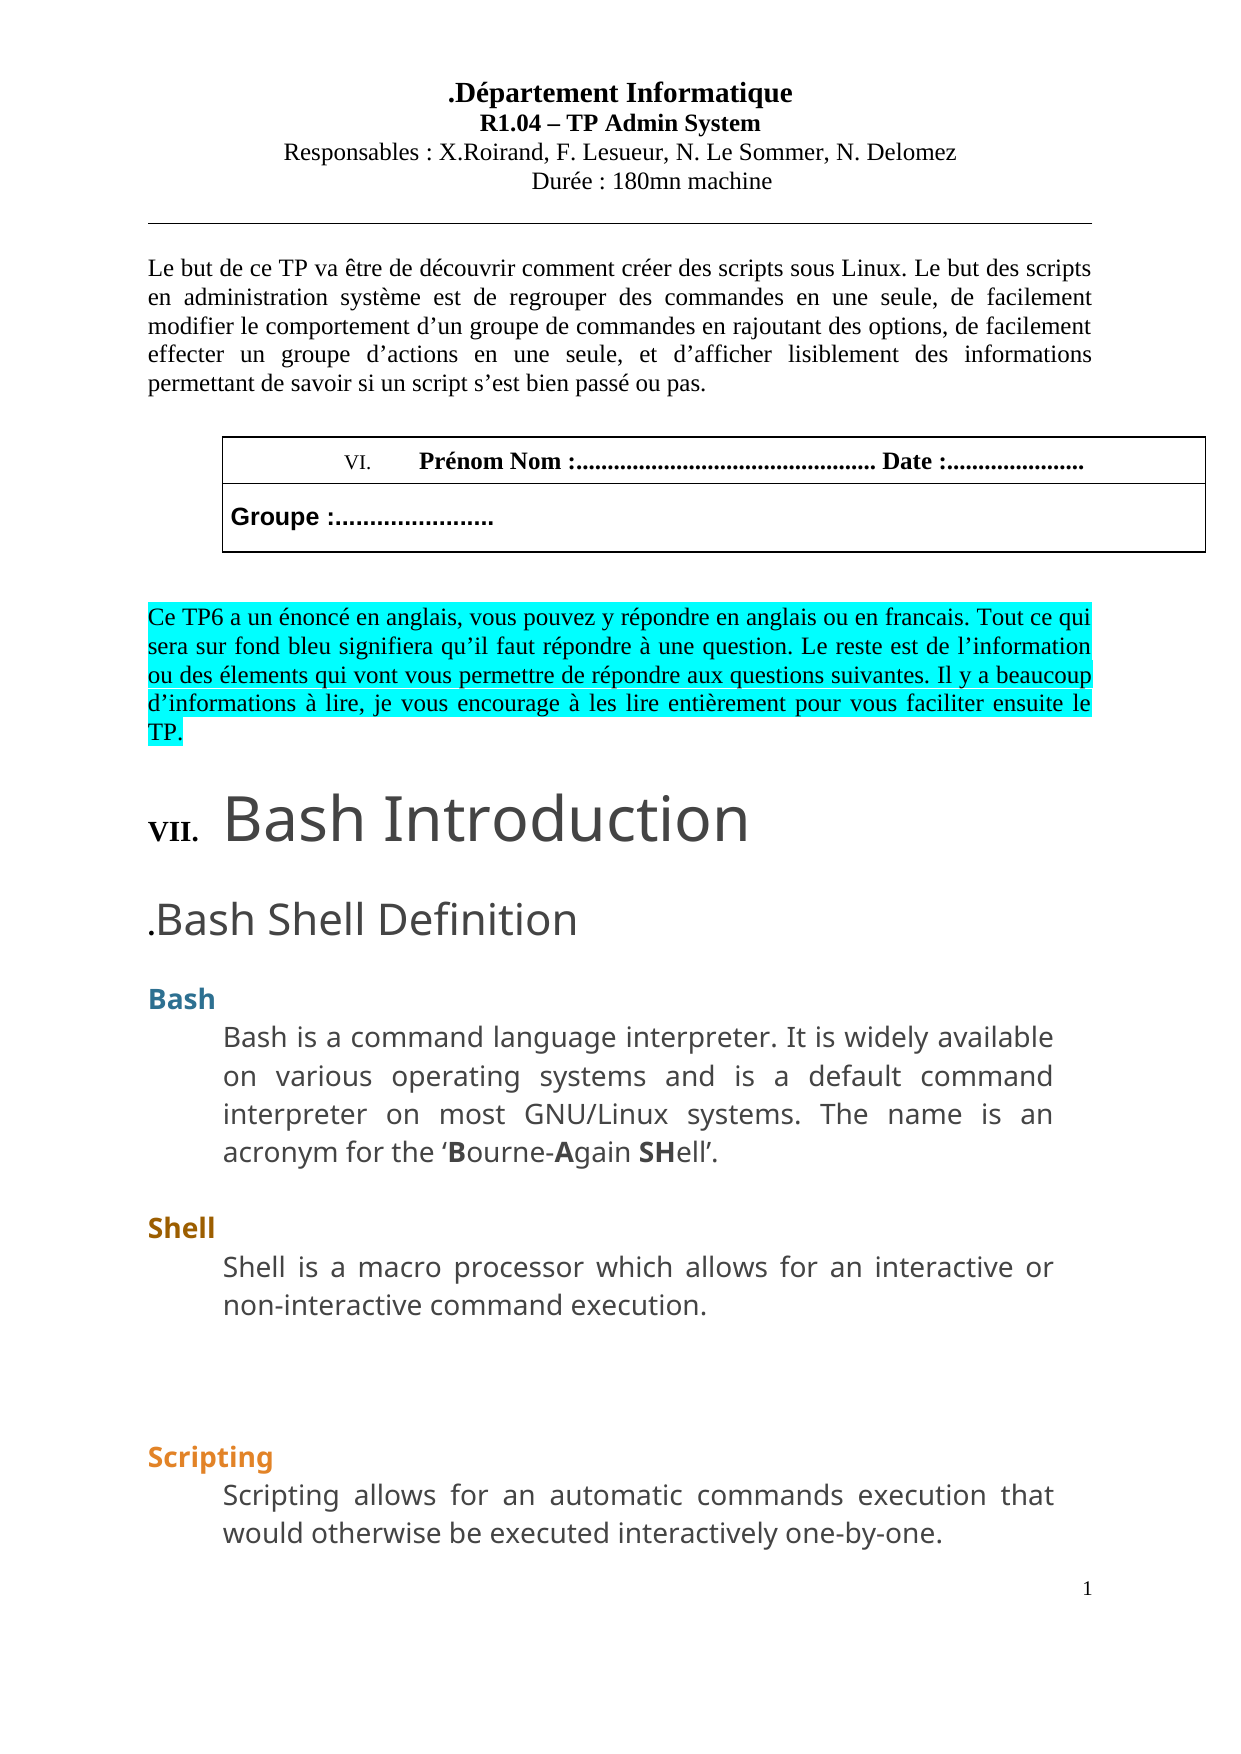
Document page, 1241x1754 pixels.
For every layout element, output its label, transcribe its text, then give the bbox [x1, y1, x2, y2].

subtitle Département Informatique [148, 75, 1092, 108]
text Bash [148, 979, 1092, 1018]
table_header Prénom Nom :................................................ Date :...................... [223, 438, 1205, 482]
text Bash is a command language interpreter. It is widely available on various operating systems and is a default command interpreter on most GNU/Linux systems. The name is an acronym for the ‘Bourne-Again SHell’. [223, 1018, 1055, 1171]
text R1.04 – TP Admin System [148, 108, 1092, 137]
text Le but de ce TP va être de découvrir comment créer des scripts sous Linux. Le but des scripts en administration système est de regrouper des commandes en une seule, de facilement modifier le comportement d’un groupe de commandes en rajoutant des options, de facilement effecter un groupe d’actions en une seule, et d’afficher lisiblement des informations permettant de savoir si un script s’est bien passé ou pas. [148, 253, 1092, 397]
text Scripting allows for an automatic commands execution that would otherwise be executed interactively one-by-one. [223, 1475, 1055, 1552]
subtitle Bash Introduction [148, 775, 1092, 860]
text Durée : 180mn machine [455, 166, 1092, 195]
subtitle Bash Shell Definition [148, 889, 1092, 948]
text Ce TP6 a un énoncé en anglais, vous pouvez y répondre en anglais ou en francais. Tout ce qui sera sur fond bleu signifiera qu’il faut répondre à une question. Le reste est de l’information ou des élements qui vont vous permettre de répondre aux questions suivantes. Il y a beaucoup d’informations à lire, je vous encourage à les lire entièrement pour vous faciliter ensuite le TP. [148, 602, 1092, 746]
text Shell is a macro processor which allows for an interactive or non-interactive command execution. [223, 1247, 1055, 1324]
text Scripting [148, 1437, 1092, 1475]
text Responsables : X.Roirand, F. Lesueur, N. Le Sommer, N. Delomez [148, 137, 1092, 166]
text Shell [148, 1209, 1092, 1247]
table_cell Groupe :....................... [223, 484, 1205, 551]
